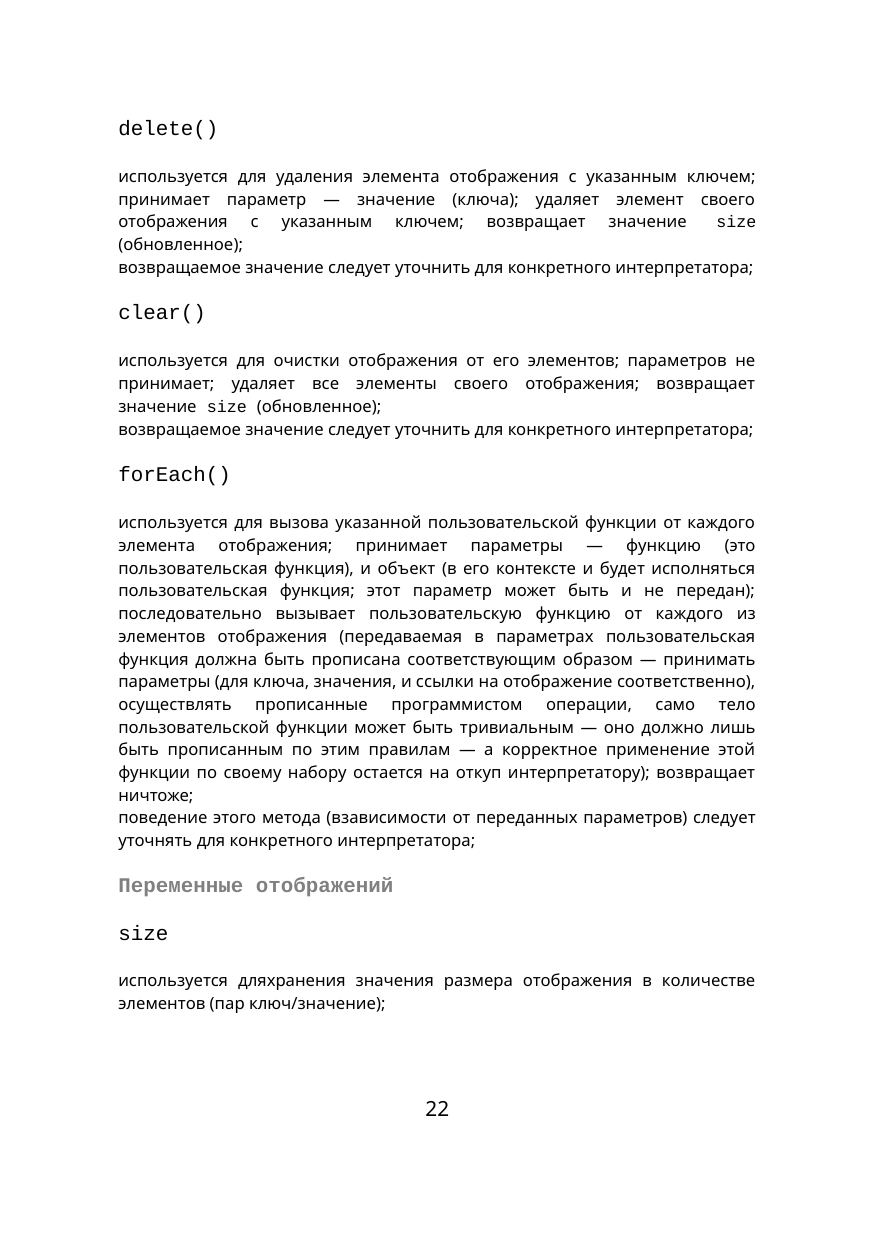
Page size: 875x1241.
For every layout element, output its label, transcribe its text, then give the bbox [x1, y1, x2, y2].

text используется для вызова указанной пользовательской функции от каждого элемента отображения; принимает параметры — функцию (это пользовательская функция), и объект (в его контексте и будет исполняться пользовательская функция; этот параметр может быть и не передан); последовательно вызывает пользовательскую функцию от каждого из элементов отображения (передаваемая в параметрах пользовательская функция должна быть прописана соответствующим образом — принимать параметры (для ключа, значения, и ссылки на отображение соответственно), осуществлять прописанные программистом операции, само тело пользовательской функции может быть тривиальным — оно должно лишь быть прописанным по этим правилам — а корректное применение этой функции по своему набору остается на откуп интерпретатору); возвращает ничтоже; [118, 511, 756, 806]
text clear() [118, 302, 756, 325]
text delete() [118, 118, 756, 142]
text используется для удаления элемента отображения с указанным ключем; принимает параметр — значение (ключа); удаляет элемент своего отображения с указанным ключем; возвращает значение size (обновленное); [118, 164, 756, 255]
text поведение этого метода (взависимости от переданных параметров) следует уточнять для конкретного интерпретатора; [118, 806, 756, 852]
text Переменные отображений [118, 875, 756, 899]
text возвращаемое значение следует уточнить для конкретного интерпретатора; [118, 417, 756, 440]
text используется для очистки отображения от его элементов; параметров не принимает; удаляет все элементы своего отображения; возвращает значение size (обновленное); [118, 349, 756, 417]
text size [118, 922, 756, 946]
text возвращаемое значение следует уточнить для конкретного интерпретатора; [118, 255, 756, 278]
text forEach() [118, 464, 756, 487]
text используется дляхранения значения размера отображения в количестве элементов (пар ключ/значение); [118, 969, 756, 1014]
